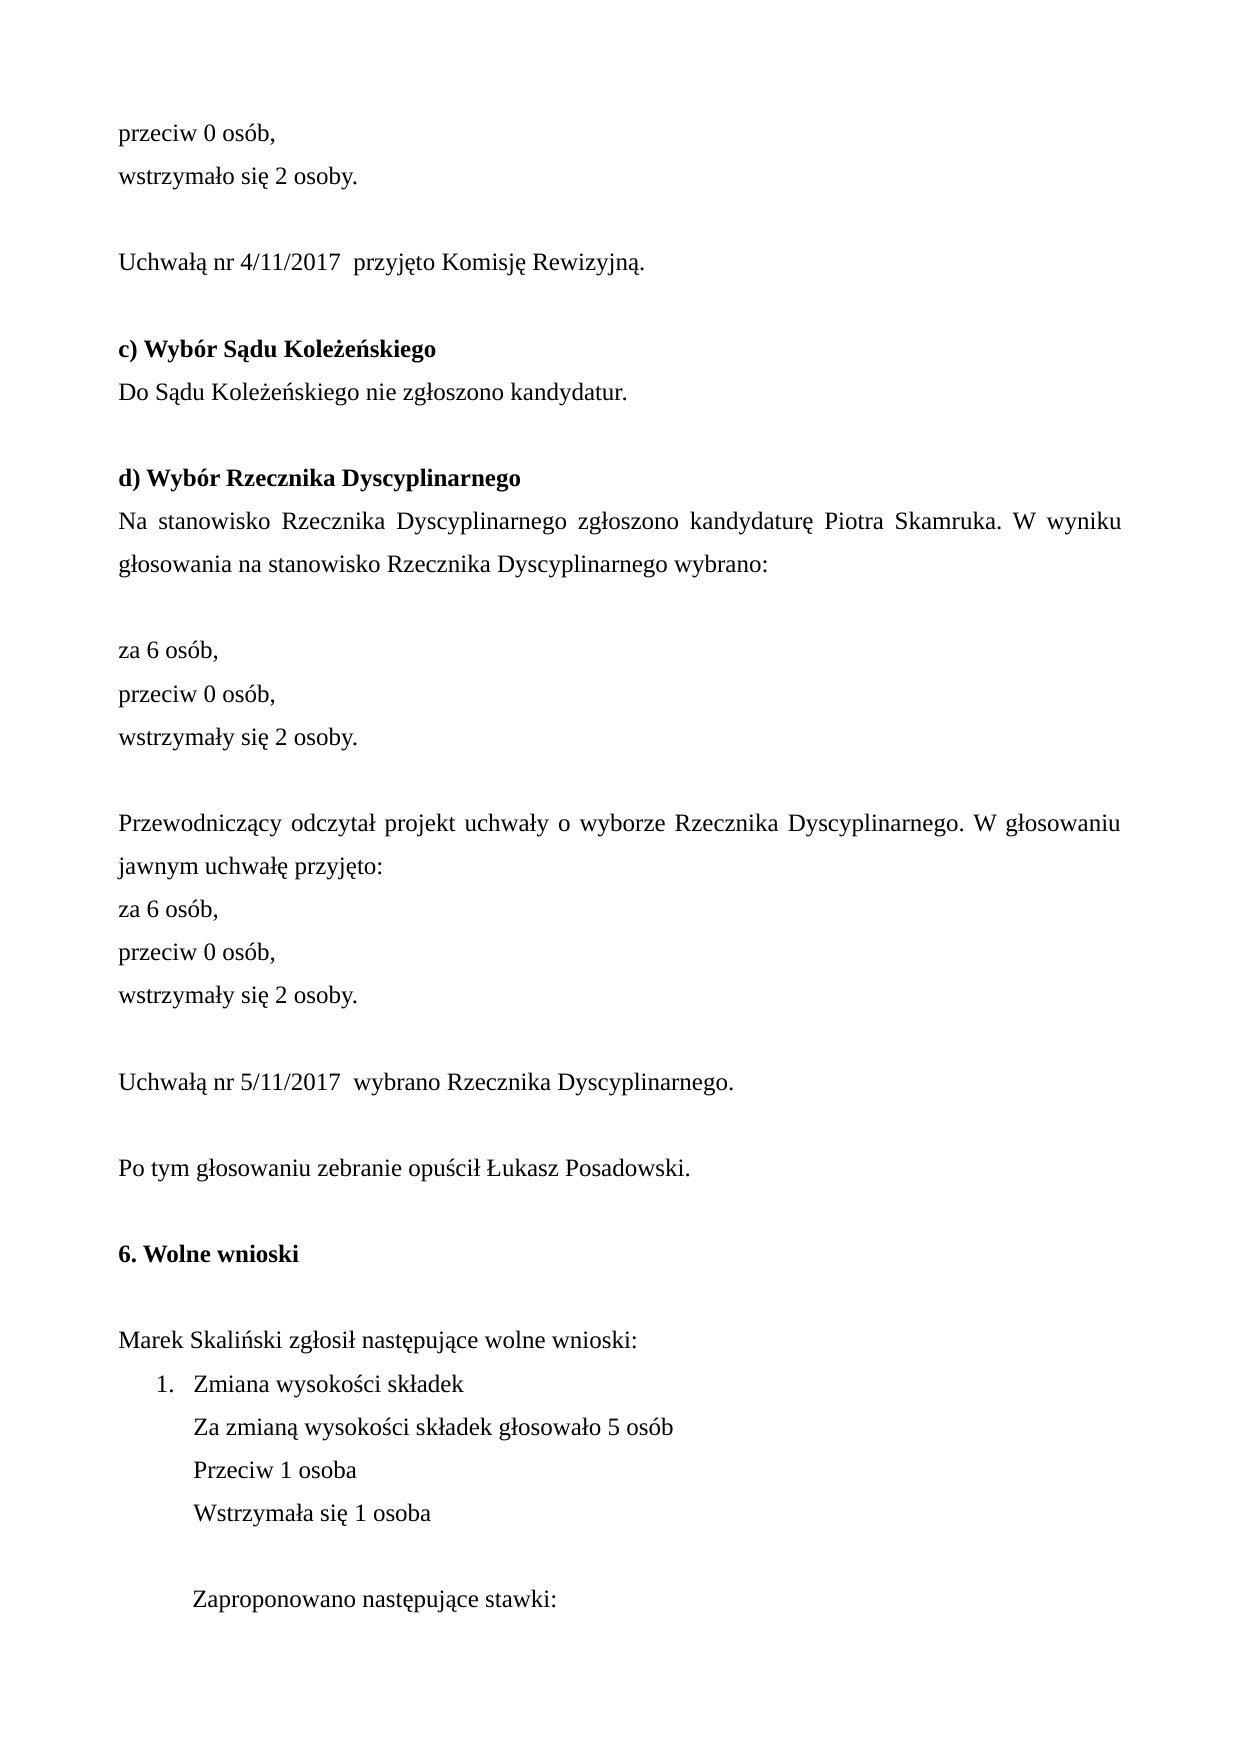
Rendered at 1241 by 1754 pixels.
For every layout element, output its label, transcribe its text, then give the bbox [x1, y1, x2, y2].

text wstrzymały się 2 osoby. [118, 722, 1122, 751]
text wstrzymało się 2 osoby. [118, 161, 1122, 190]
text wstrzymały się 2 osoby. [118, 981, 1122, 1009]
text Na stanowisko Rzecznika Dyscyplinarnego zgłoszono kandydaturę Piotra Skamruka. W wyniku głosowania na stanowisko Rzecznika Dyscyplinarnego wybrano: [118, 506, 1122, 578]
text Zaproponowano następujące stawki: [192, 1584, 1122, 1613]
text d) Wybór Rzecznika Dyscyplinarnego [118, 463, 1122, 492]
text przeciw 0 osób, [118, 118, 1122, 147]
text Przewodniczący odczytał projekt uchwały o wyborze Rzecznika Dyscyplinarnego. W głosowaniu jawnym uchwałę przyjęto: [118, 808, 1122, 880]
text Marek Skaliński zgłosił następujące wolne wnioski: [118, 1326, 1122, 1354]
text za 6 osób, [118, 636, 1122, 664]
text 6. Wolne wnioski [118, 1239, 1122, 1268]
text Za zmianą wysokości składek głosowało 5 osób [193, 1412, 1122, 1441]
text c) Wybór Sądu Koleżeńskiego [118, 334, 1122, 362]
text Uchwałą nr 5/11/2017 wybrano Rzecznika Dyscyplinarnego. [118, 1067, 1122, 1096]
text Przeciw 1 osoba [193, 1455, 1122, 1484]
list Zmiana wysokości składek [156, 1369, 1122, 1397]
text Uchwałą nr 4/11/2017 przyjęto Komisję Rewizyjną. [118, 247, 1122, 276]
text Wstrzymała się 1 osoba [193, 1498, 1122, 1527]
text przeciw 0 osób, [118, 937, 1122, 966]
text Do Sądu Koleżeńskiego nie zgłoszono kandydatur. [118, 377, 1122, 406]
text za 6 osób, [118, 894, 1122, 923]
text przeciw 0 osób, [118, 679, 1122, 707]
text Po tym głosowaniu zebranie opuścił Łukasz Posadowski. [118, 1153, 1122, 1182]
